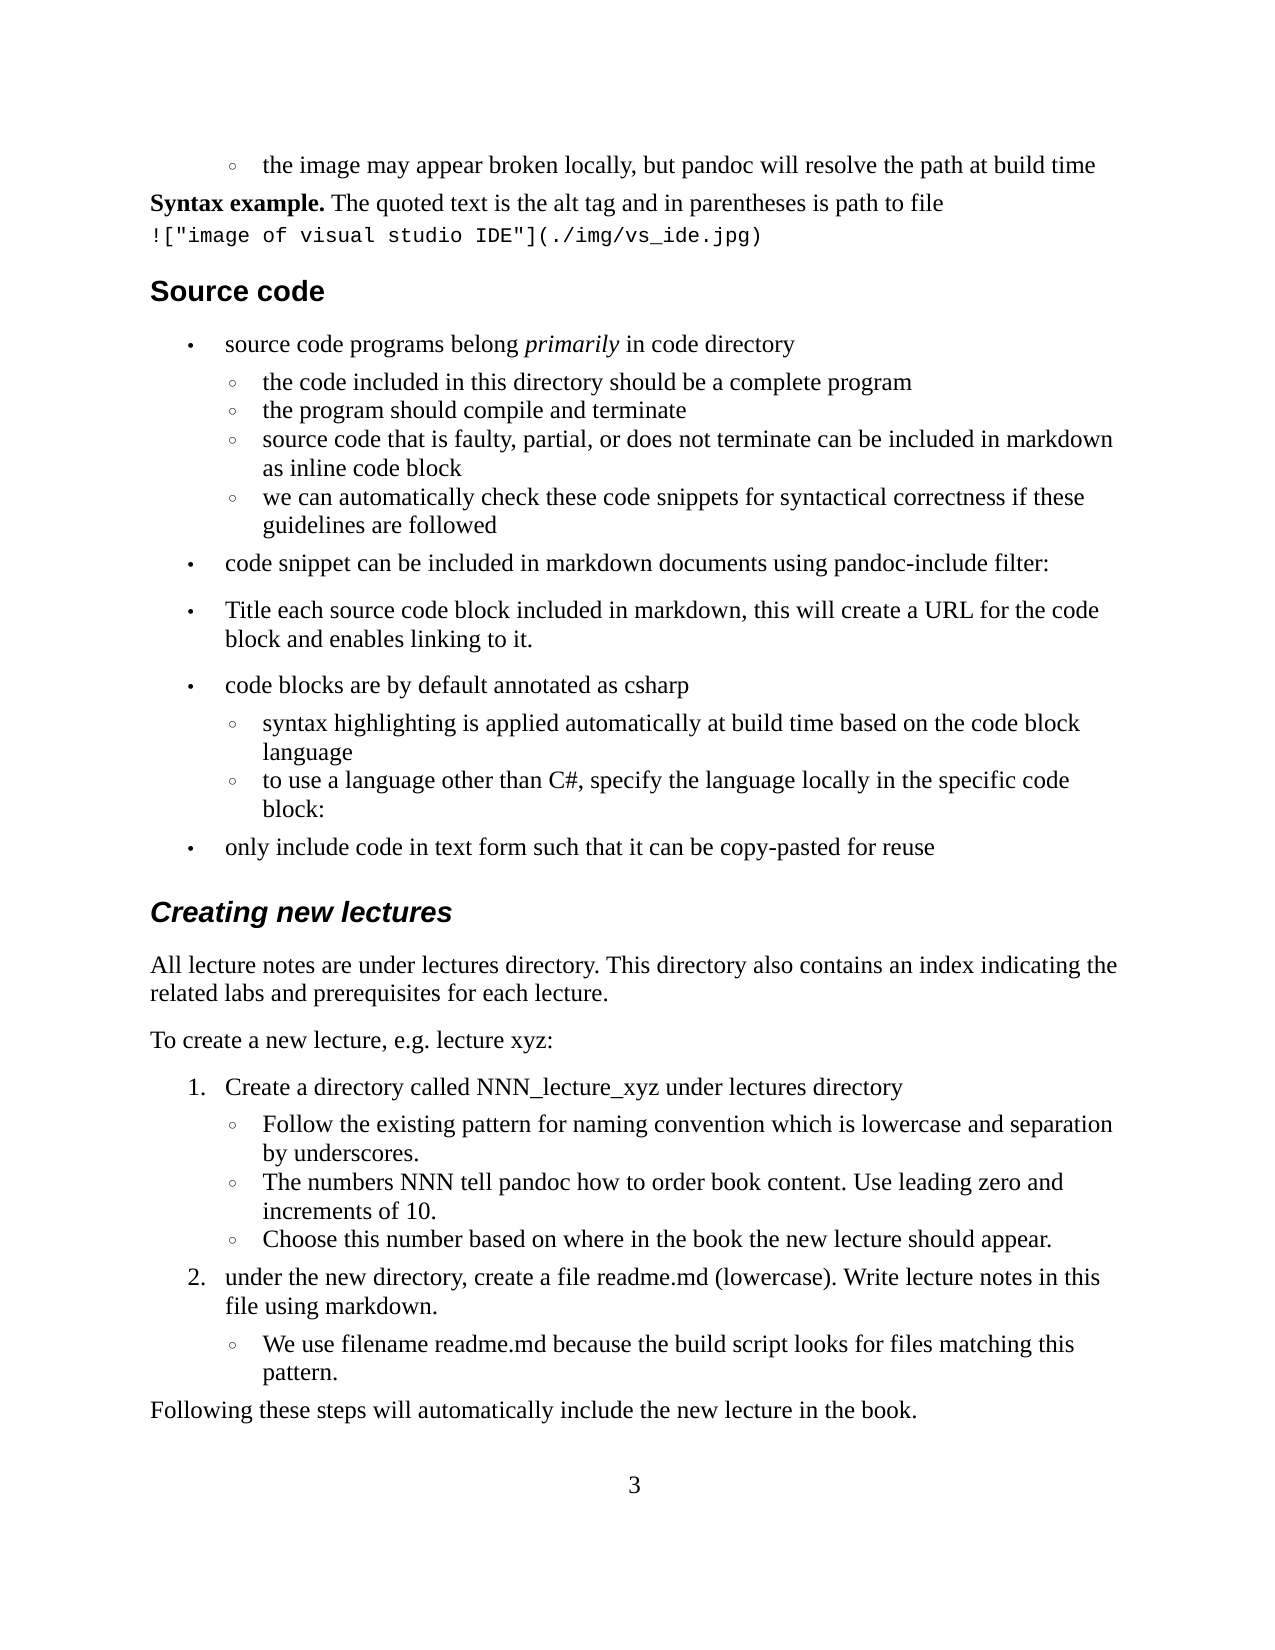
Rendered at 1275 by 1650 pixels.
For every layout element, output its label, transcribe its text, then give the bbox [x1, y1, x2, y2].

list Title each source code block included in markdown, this will create a URL for the code block and enables linking to it. [187, 595, 1125, 652]
list code snippet can be included in markdown documents using pandoc-include filter: [187, 548, 1125, 577]
subtitle Creating new lectures [150, 895, 1125, 928]
list We use filename readme.md because the build script looks for files matching this pattern. [225, 1329, 1125, 1386]
list the code included in this directory should be a complete program [225, 367, 1125, 396]
list source code that is faulty, partial, or does not terminate can be included in markdown as inline code block [225, 424, 1125, 482]
list we can automatically check these code snippets for syntactical correctness if these guidelines are followed [225, 482, 1125, 539]
list the image may appear broken locally, but pandoc will resolve the path at build time [225, 150, 1125, 179]
subtitle Source code [150, 274, 1125, 308]
list source code programs belong primarily in code directory [187, 329, 1125, 358]
text !["image of visual studio IDE"](./img/vs_ide.jpg) [150, 225, 1125, 249]
text Syntax example. The quoted text is the alt tag and in parentheses is path to file [150, 188, 1125, 216]
list Choose this number based on where in the book the new lecture should appear. [225, 1224, 1125, 1253]
list The numbers NNN tell pandoc how to order book content. Use leading zero and increments of 10. [225, 1167, 1125, 1224]
list under the new directory, create a file readme.md (lowercase). Write lecture notes in this file using markdown. [187, 1262, 1125, 1320]
list the program should compile and terminate [225, 396, 1125, 424]
list code blocks are by default annotated as csharp [187, 670, 1125, 699]
list to use a language other than C#, specify the language locally in the specific code block: [225, 766, 1125, 823]
list syntax highlighting is applied automatically at build time based on the code block language [225, 708, 1125, 766]
text To create a new lecture, e.g. lecture xyz: [150, 1025, 1125, 1054]
list Create a directory called NNN_lecture_xyz under lectures directory [187, 1072, 1125, 1101]
list Follow the existing pattern for naming convention which is lowercase and separation by underscores. [225, 1109, 1125, 1167]
text Following these steps will automatically include the new lecture in the book. [150, 1395, 1125, 1424]
list only include code in text form such that it can be copy-pasted for reuse [187, 832, 1125, 861]
text All lecture notes are under lectures directory. This directory also contains an index indicating the related labs and prerequisites for each lecture. [150, 950, 1125, 1007]
